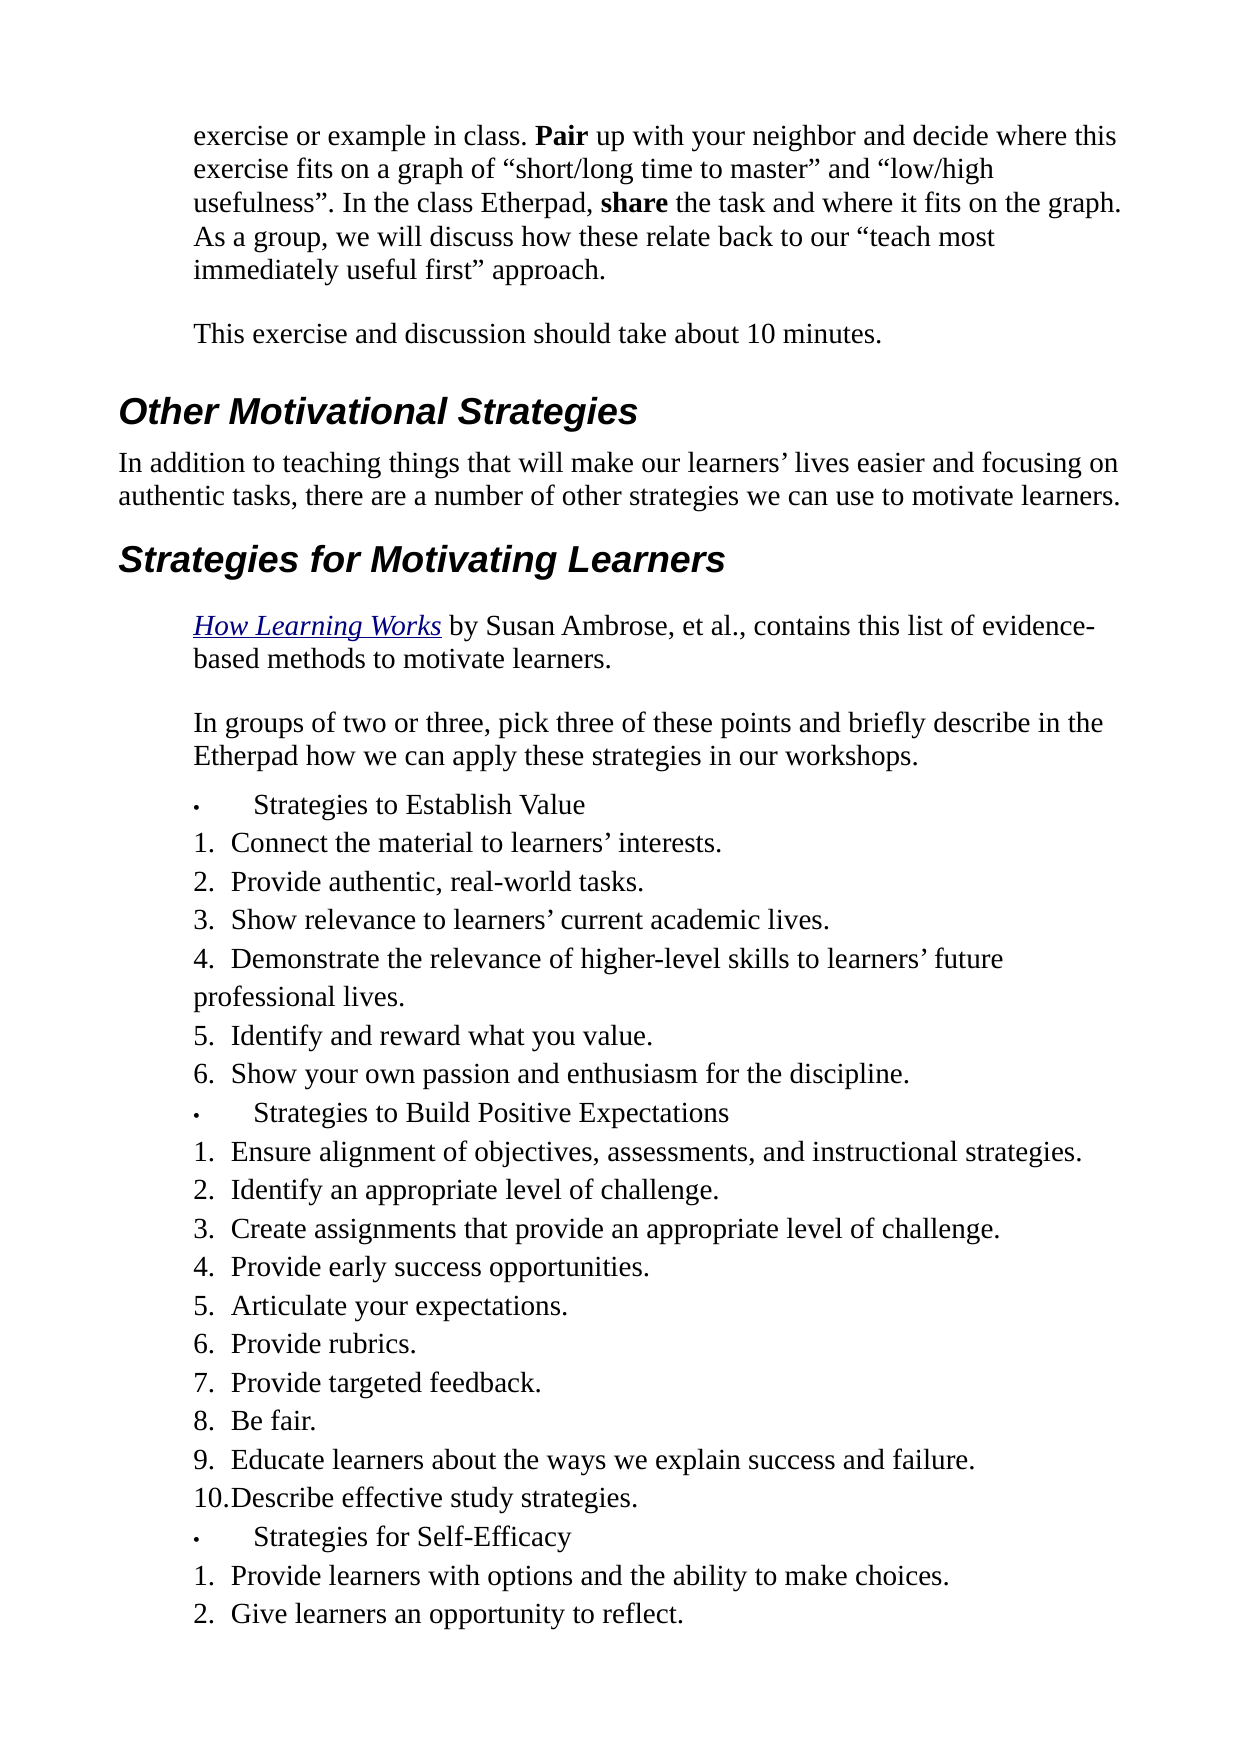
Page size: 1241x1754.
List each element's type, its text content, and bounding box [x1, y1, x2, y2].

list Provide learners with options and the ability to make choices. [193, 1558, 1122, 1591]
list Articulate your expectations. [193, 1288, 1122, 1321]
list Give learners an opportunity to reflect. [193, 1596, 1122, 1630]
list Identify and reward what you value. [193, 1018, 1122, 1052]
list Be fair. [193, 1403, 1122, 1437]
subtitle Strategies for Motivating Learners [118, 537, 1122, 580]
text exercise or example in class. Pair up with your neighbor and decide where this exercise fits on a graph of “short/long time to master” and “low/high usefulness”. In the class Etherpad, share the task and where it fits on the graph. As a group, we will discuss how these relate back to our “teach most immediately useful first” approach. [193, 118, 1122, 286]
list Provide early success opportunities. [193, 1249, 1122, 1283]
list Provide authentic, real-world tasks. [193, 864, 1122, 897]
list Provide rubrics. [193, 1326, 1122, 1360]
list Show your own passion and enthusiasm for the discipline. [193, 1057, 1122, 1090]
text In addition to teaching things that will make our learners’ lives easier and focusing on authentic tasks, there are a number of other strategies we can use to motivate learners. [118, 445, 1122, 512]
list Describe effective study strategies. [193, 1481, 1122, 1514]
list Strategies for Self-Efficacy [193, 1519, 1122, 1553]
list Strategies to Establish Value [193, 787, 1122, 820]
list Connect the material to learners’ interests. [193, 825, 1122, 859]
text This exercise and discussion should take about 10 minutes. [193, 316, 1122, 349]
list Educate learners about the ways we explain success and failure. [193, 1442, 1122, 1476]
list Demonstrate the relevance of higher-level skills to learners’ future professional lives. [193, 941, 1122, 1013]
list Ensure alignment of objectives, assessments, and instructional strategies. [193, 1134, 1122, 1167]
list Identify an appropriate level of challenge. [193, 1172, 1122, 1206]
list Strategies to Build Positive Expectations [193, 1095, 1122, 1129]
list Provide targeted feedback. [193, 1365, 1122, 1398]
subtitle Other Motivational Strategies [118, 389, 1122, 432]
list Show relevance to learners’ current academic lives. [193, 902, 1122, 936]
text In groups of two or three, pick three of these points and briefly describe in the Etherpad how we can apply these strategies in our workshops. [193, 705, 1122, 772]
text How Learning Works by Susan Ambrose, et al., contains this list of evidence-based methods to motivate learners. [193, 608, 1122, 675]
list Create assignments that provide an appropriate level of challenge. [193, 1211, 1122, 1244]
